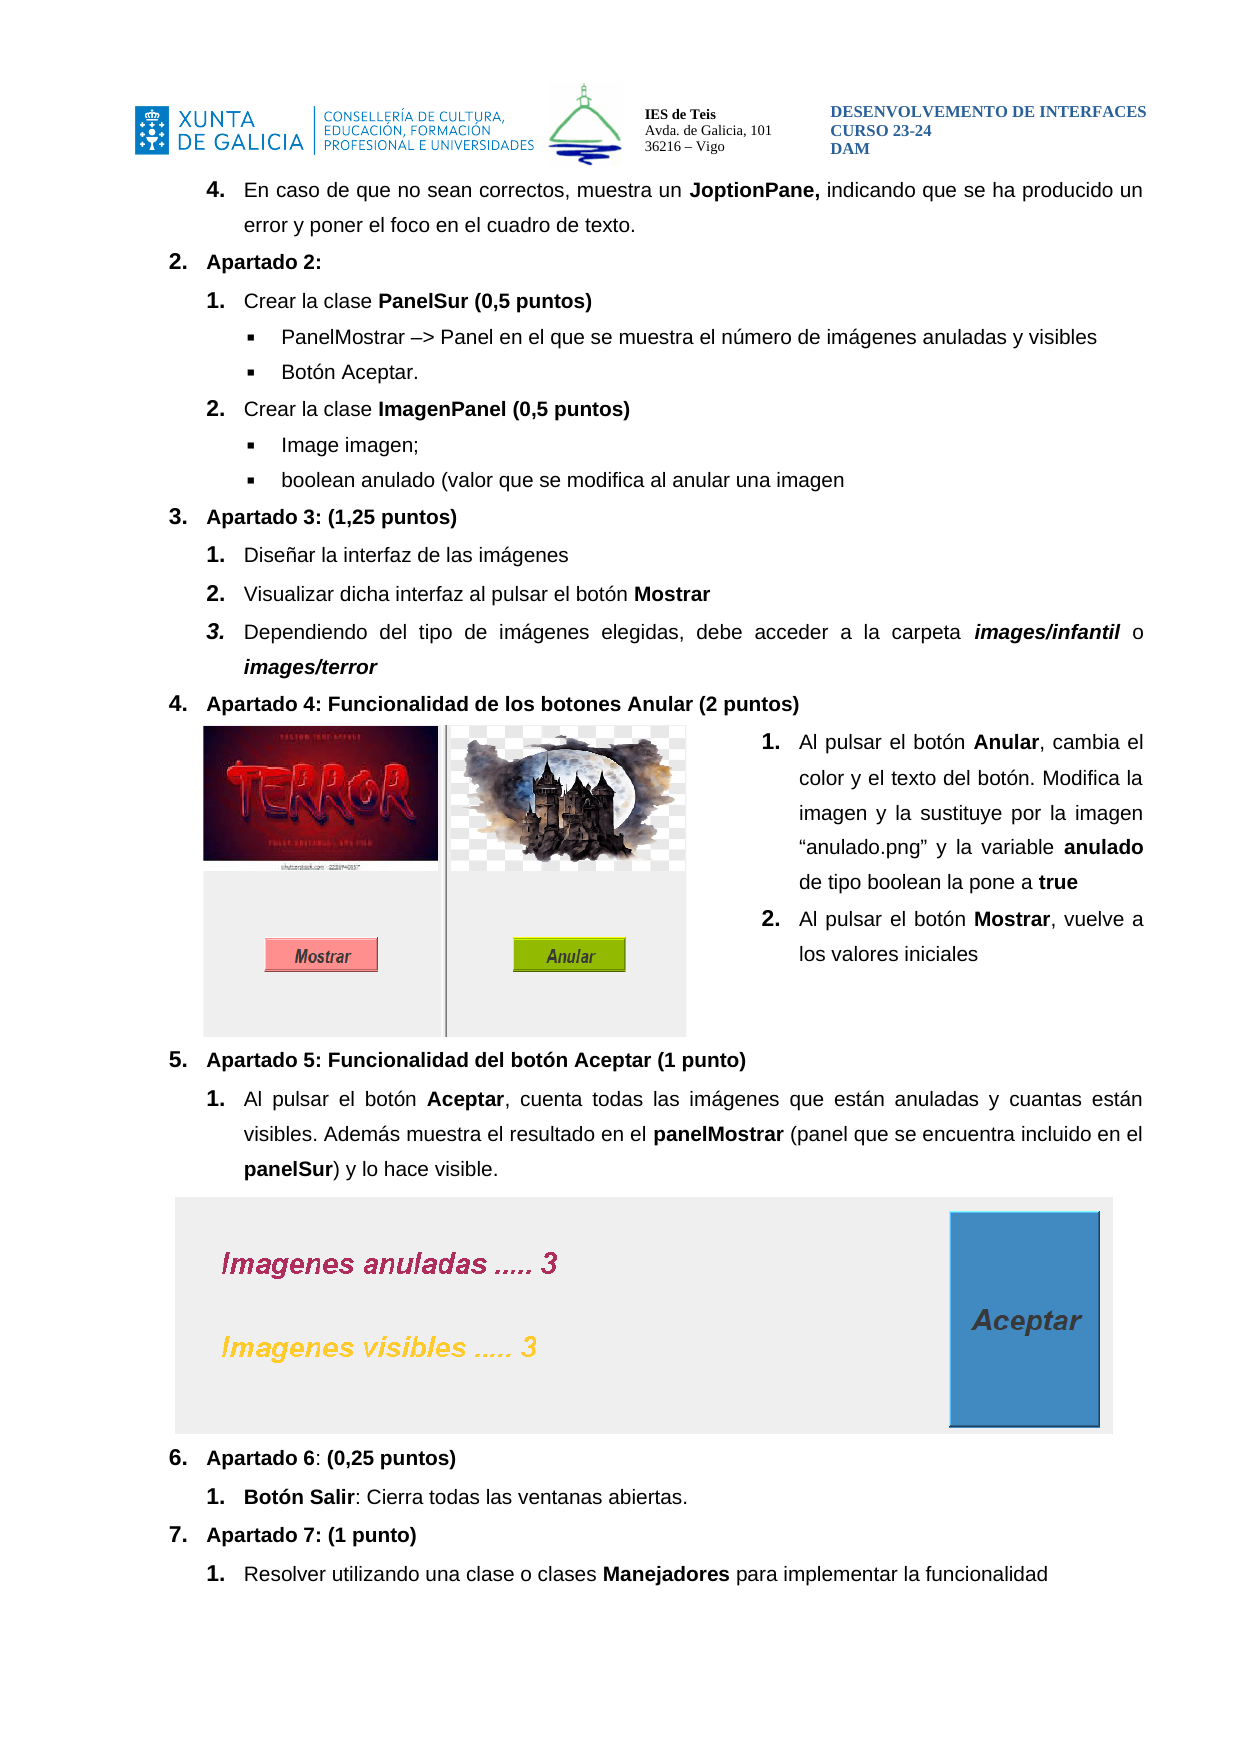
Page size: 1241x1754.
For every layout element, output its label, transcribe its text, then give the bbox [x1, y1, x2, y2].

list Visualizar dicha interfaz al pulsar el botón Mostrar [206, 580, 1144, 606]
list PanelMostrar –> Panel en el que se muestra el número de imágenes anuladas y visibles [244, 326, 1144, 349]
picture [547, 82, 624, 167]
list Apartado 2: [169, 249, 1144, 274]
list Crear la clase PanelSur (0,5 puntos) [206, 287, 1144, 313]
picture [135, 106, 534, 155]
list Apartado 3: (1,25 puntos) [169, 503, 1144, 529]
list Dependiendo del tipo de imágenes elegidas, debe acceder a la carpeta images/infantil o images/terror [206, 619, 1144, 679]
list En caso de que no sean correctos, muestra un JoptionPane, indicando que se ha producido un error y poner el foco en el cuadro de texto. [206, 177, 1144, 237]
picture [175, 1196, 1113, 1433]
list Resolver utilizando una clase o clases Manejadores para implementar la funcionalidad [206, 1559, 1144, 1585]
list boolean anulado (valor que se modifica al anular una imagen [244, 468, 1144, 492]
list Al pulsar el botón Aceptar, cuenta todas las imágenes que están anuladas y cuantas están visibles. Además muestra el resultado en el panelMostrar (panel que se encuentra incluido en el panelSur) y lo hace visible. [206, 1084, 1144, 1179]
list Apartado 5: Funcionalidad del botón Aceptar (1 punto) [169, 1012, 1144, 1073]
list Botón Aceptar. [244, 361, 1144, 384]
list Apartado 6: (0,25 puntos) [169, 1191, 1144, 1469]
list Apartado 4: Funcionalidad de los botones Anular (2 puntos) [169, 691, 1144, 716]
list Apartado 7: (1 punto) [169, 1521, 1144, 1546]
list Image imagen; [244, 434, 1144, 457]
list Botón Salir: Cierra todas las ventanas abiertas. [206, 1482, 1144, 1508]
list Al pulsar el botón Mostrar, vuelve a los valores iniciales [688, 871, 1144, 931]
list Diseñar la interfaz de las imágenes [206, 542, 1144, 567]
list Crear la clase ImagenPanel (0,5 puntos) [206, 395, 1144, 421]
list Al pulsar el botón Anular, cambia el color y el texto del botón. Modifica la imagen y la sustituye por la imagen “anulado.png” y la variable anulado de tipo boolean la pone a true [206, 729, 1144, 859]
picture [222, 743, 688, 1039]
